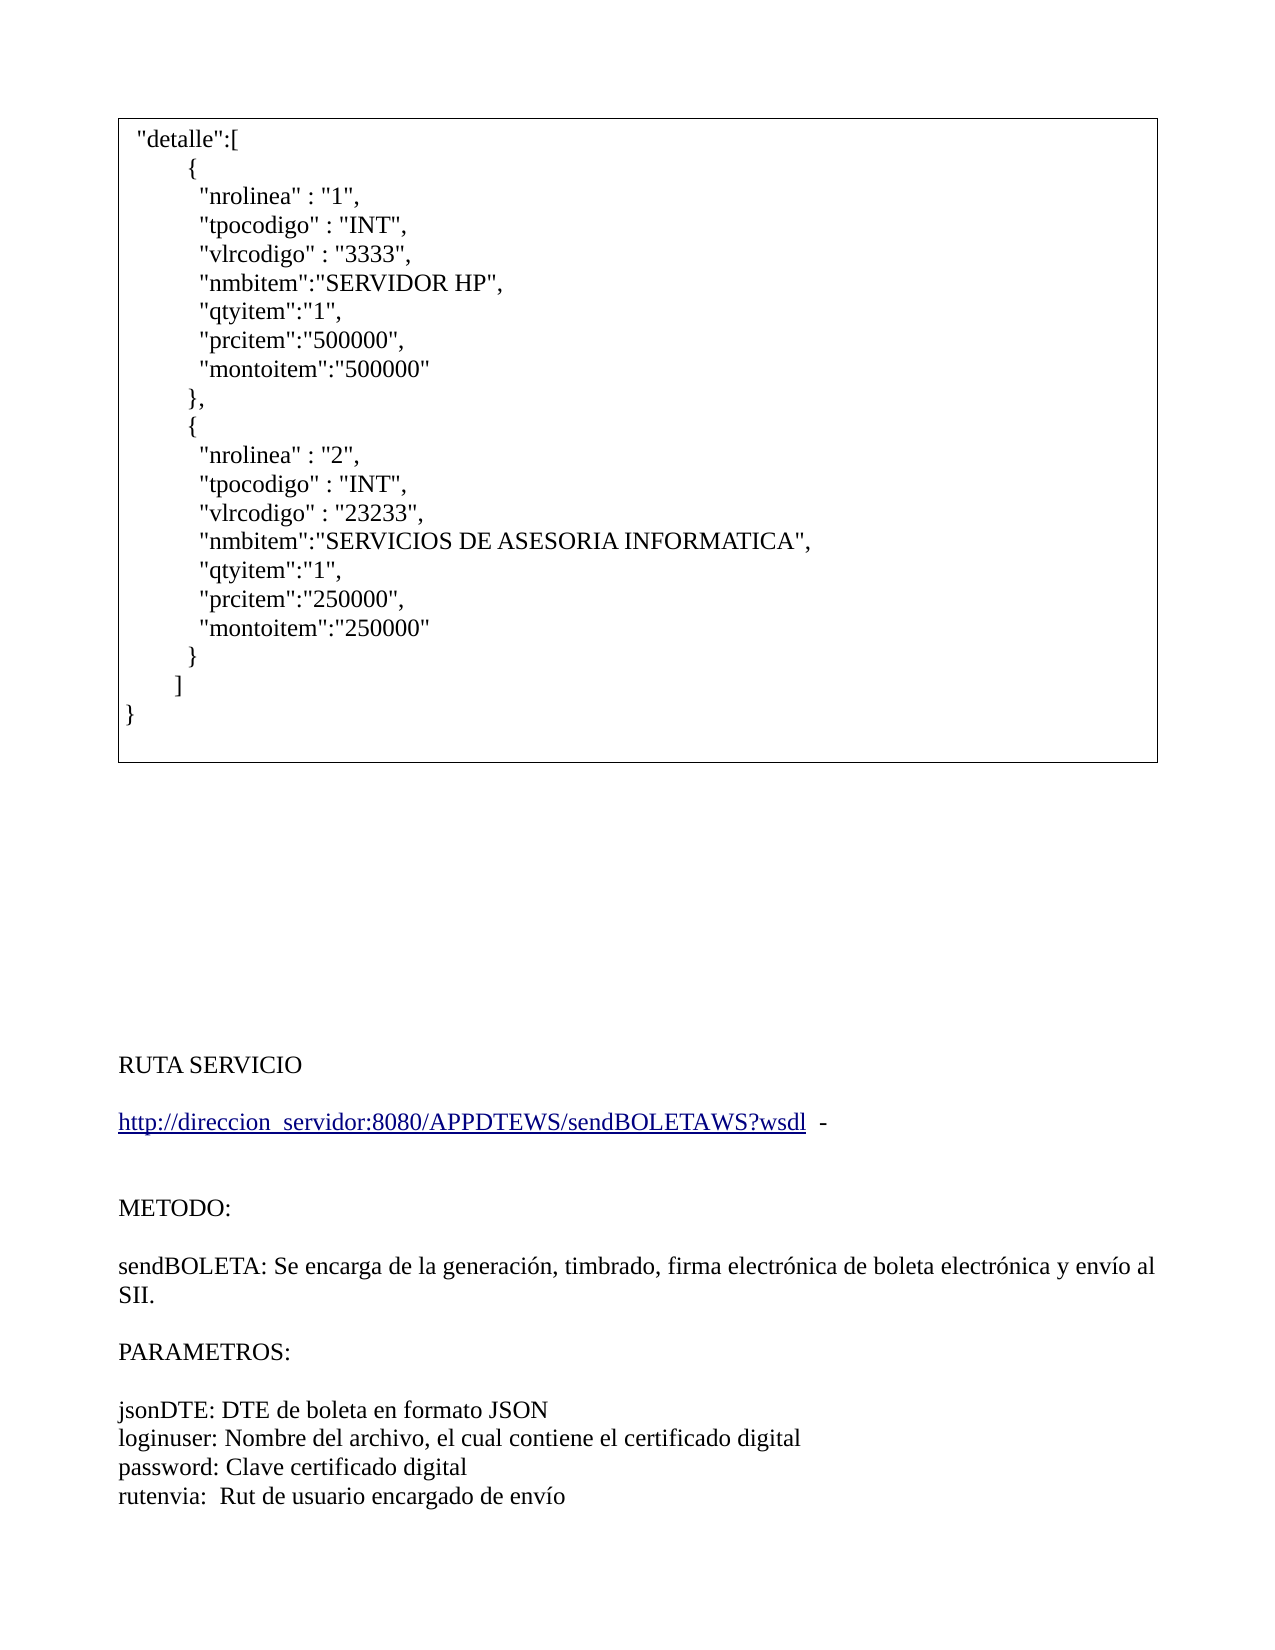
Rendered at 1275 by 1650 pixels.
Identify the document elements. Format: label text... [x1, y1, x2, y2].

text password: Clave certificado digital [118, 1452, 1157, 1481]
text jsonDTE: DTE de boleta en formato JSON [118, 1395, 1157, 1423]
text METODO: [118, 1193, 1157, 1222]
text http://direccion_servidor:8080/APPDTEWS/sendBOLETAWS?wsdl - [118, 1107, 1157, 1136]
text rutenvia: Rut de usuario encargado de envío [118, 1481, 1157, 1510]
table_header "detalle":[ { "nrolinea" : "1", "tpocodigo" : "INT", "vlrcodigo" : "3333", "nmbitem":"SERVIDOR HP", "qtyitem":"1", "prcitem":"500000", "montoitem":"500000" }, { "nrolinea" : "2", "tpocodigo" : "INT", "vlrcodigo" : "23233", "nmbitem":"SERVICIOS DE ASESORIA INFORMATICA", "qtyitem":"1", "prcitem":"250000", "montoitem":"250000" } ] } [119, 119, 1157, 762]
text PARAMETROS: [118, 1337, 1157, 1366]
text sendBOLETA: Se encarga de la generación, timbrado, firma electrónica de boleta electrónica y envío al SII. [118, 1251, 1157, 1308]
text loginuser: Nombre del archivo, el cual contiene el certificado digital [118, 1423, 1157, 1452]
text RUTA SERVICIO [118, 1050, 1157, 1078]
